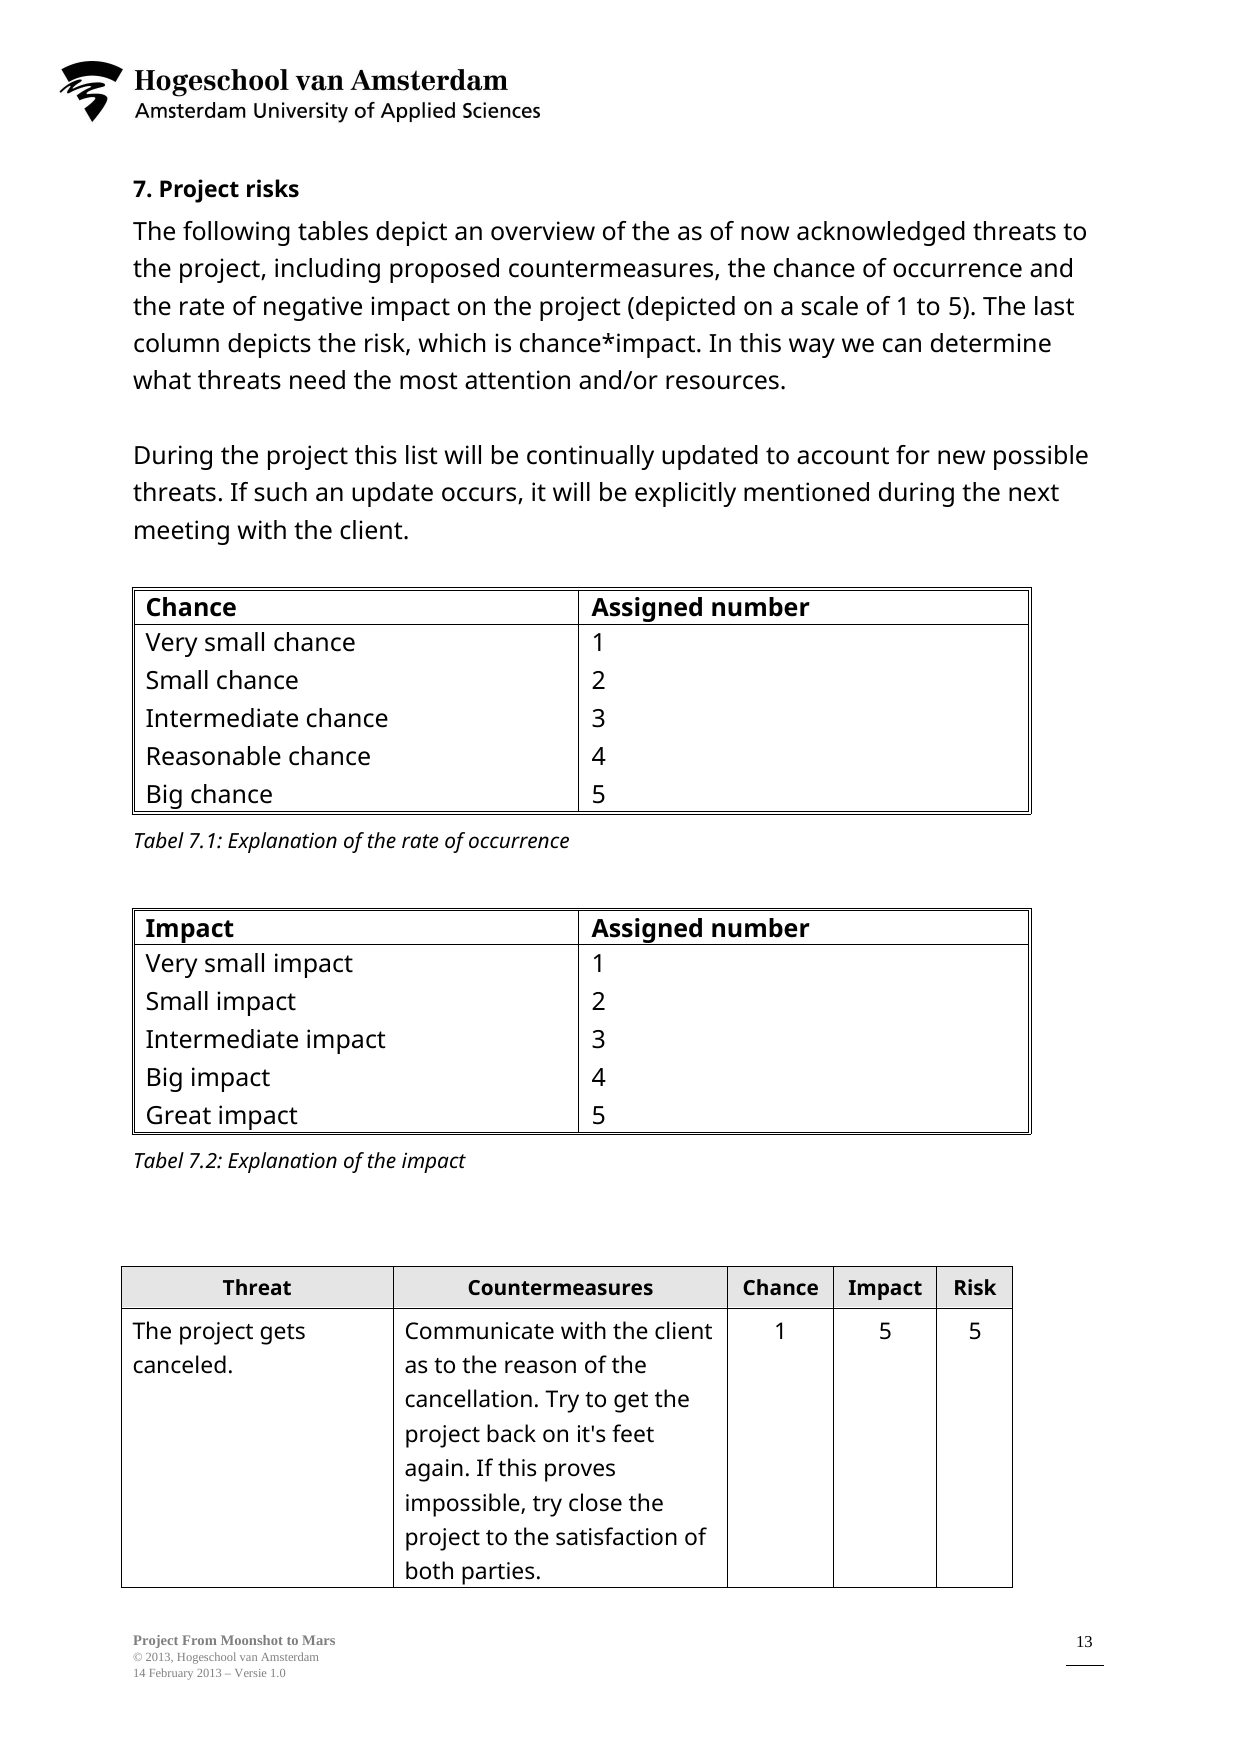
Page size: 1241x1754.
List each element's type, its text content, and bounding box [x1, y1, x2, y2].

text Tabel 7.1: Explanation of the rate of occurrence [133, 826, 1092, 854]
text Tabel 7.2: Explanation of the impact [133, 1147, 1092, 1175]
text The following tables depict an overview of the as of now acknowledged threats to the project, including proposed countermeasures, the chance of occurrence and the rate of negative impact on the project (depicted on a scale of 1 to 5). The last column depicts the risk, which is chance*impact. In this way we can determine what threats need the most attention and/or resources. [133, 213, 1092, 397]
table_header Chance [728, 1267, 833, 1307]
table_cell Very small chance Small chance Intermediate chance Reasonable chance Big chance [135, 625, 578, 811]
table_cell 1 2 3 4 5 [579, 625, 1028, 811]
table_header Chance [135, 591, 578, 624]
table_header Countermeasures [394, 1267, 727, 1307]
subtitle 7. Project risks [133, 173, 1092, 204]
table_header Assigned number [579, 911, 1028, 944]
table_cell The project gets canceled. [122, 1309, 393, 1587]
table_header Impact [135, 911, 578, 944]
table_cell 5 [834, 1309, 936, 1587]
table_header Threat [122, 1267, 393, 1307]
table_header Impact [834, 1267, 936, 1307]
text During the project this list will be continually updated to account for new possible threats. If such an update occurs, it will be explicitly mentioned during the next meeting with the client. [133, 438, 1092, 547]
table_cell Communicate with the client as to the reason of the cancellation. Try to get the project back on it's feet again. If this proves impossible, try close the project to the satisfaction of both parties. [394, 1309, 727, 1587]
table_cell 1 2 3 4 5 [579, 945, 1028, 1132]
table_header Assigned number [579, 591, 1028, 624]
table_cell 1 [728, 1309, 833, 1587]
table_cell 5 [937, 1309, 1012, 1587]
picture [0, 0, 622, 123]
table_cell Very small impact Small impact Intermediate impact Big impact Great impact [135, 945, 578, 1132]
table_header Risk [937, 1267, 1012, 1307]
